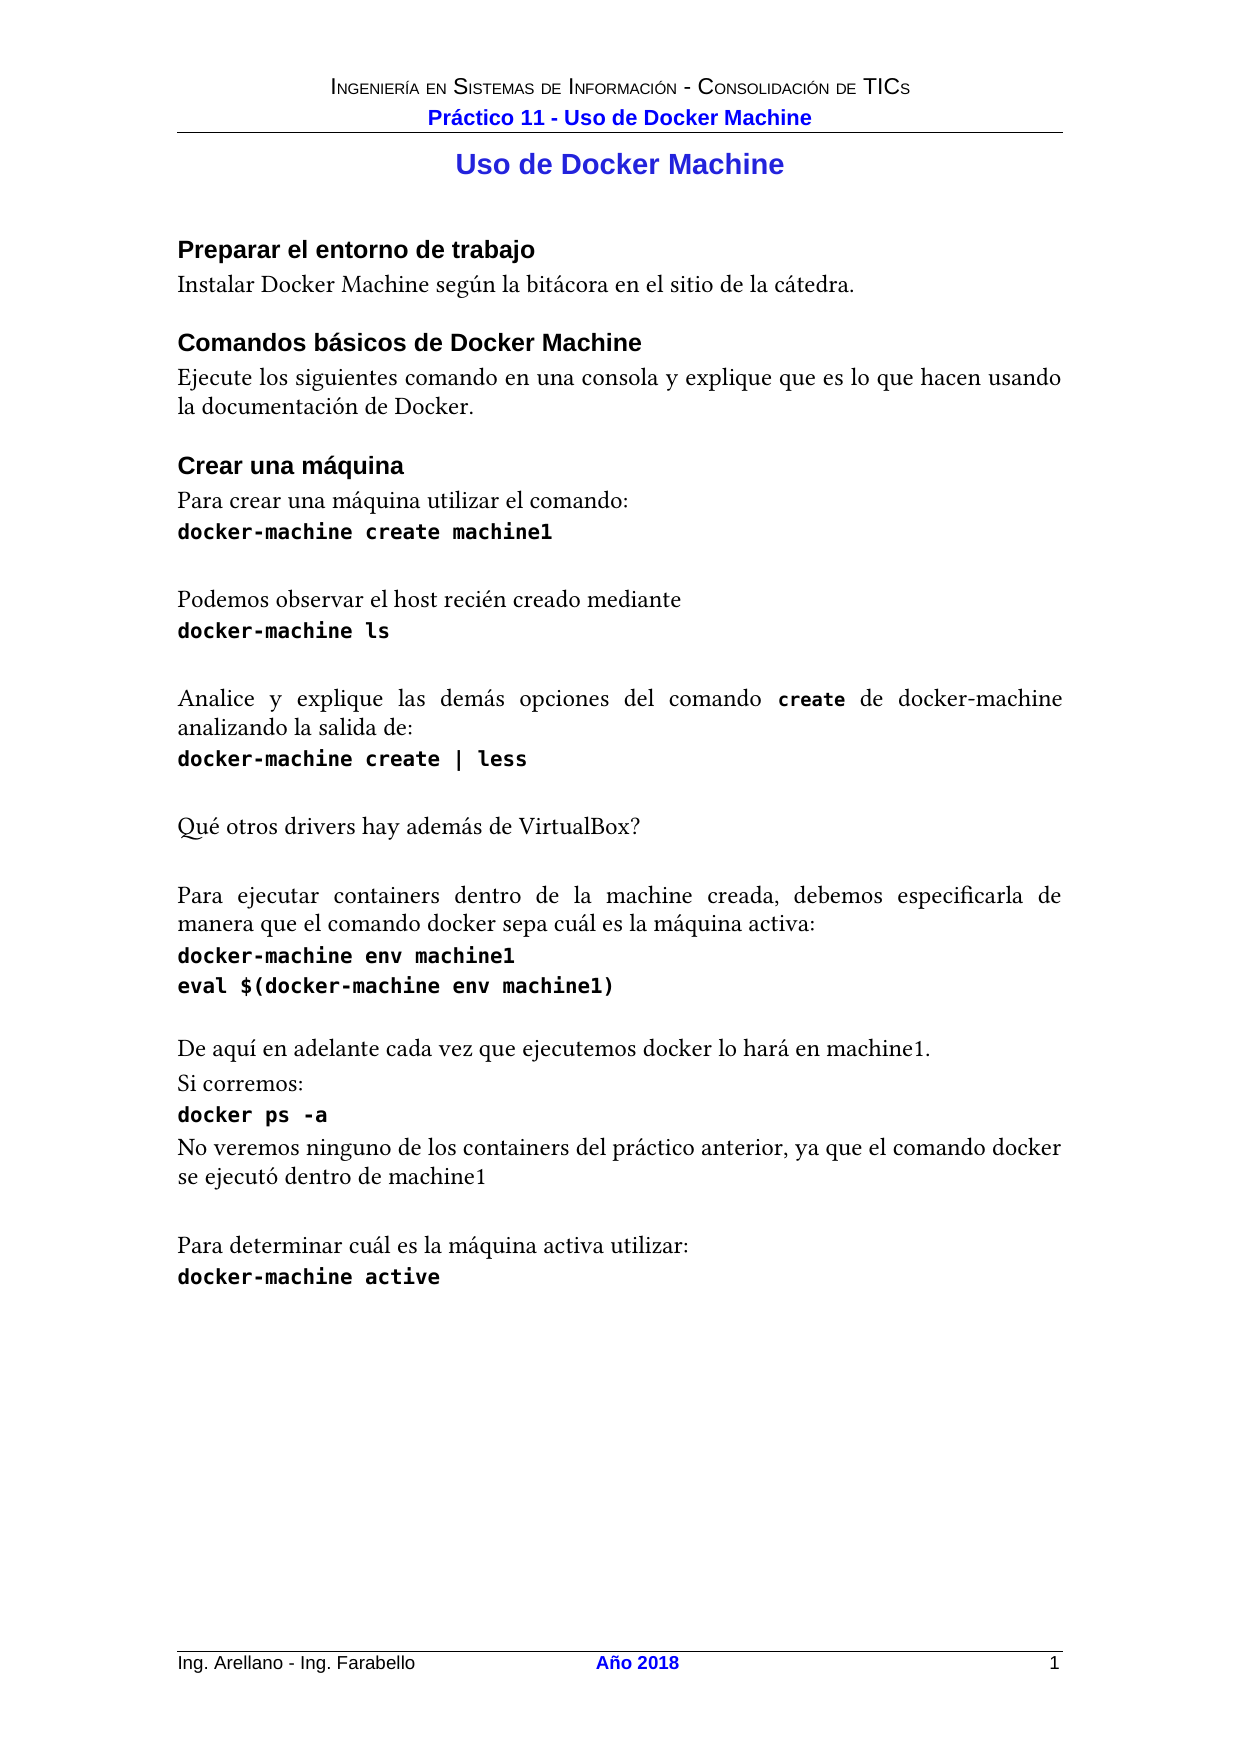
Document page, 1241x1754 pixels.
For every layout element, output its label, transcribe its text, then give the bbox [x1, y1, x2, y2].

text docker-machine create | less [177, 747, 1063, 771]
subtitle Comandos básicos de Docker Machine [177, 329, 1063, 357]
subtitle Preparar el entorno de trabajo [177, 235, 1063, 263]
text No veremos ninguno de los containers del práctico anterior, ya que el comando docker se ejecutó dentro de machine1 [177, 1133, 1063, 1191]
text Podemos observar el host recién creado mediante [177, 585, 1063, 613]
text De aquí en adelante cada vez que ejecutemos docker lo hará en machine1. [177, 1034, 1063, 1063]
text Para ejecutar containers dentro de la machine creada, debemos especificarla de manera que el comando docker sepa cuál es la máquina activa: [177, 881, 1063, 938]
text Qué otros drivers hay además de VirtualBox? [177, 812, 1063, 840]
text docker ps -a [177, 1103, 1063, 1128]
text eval $(docker-machine env machine1) [177, 974, 1063, 998]
text docker-machine create machine1 [177, 520, 1063, 544]
text docker-machine active [177, 1266, 1063, 1290]
text Para crear una máquina utilizar el comando: [177, 486, 1063, 514]
subtitle Uso de Docker Machine [177, 148, 1063, 180]
text Ejecute los siguientes comando en una consola y explique que es lo que hacen usando la documentación de Docker. [177, 363, 1063, 421]
text docker-machine env machine1 [177, 944, 1063, 968]
text Para determinar cuál es la máquina activa utilizar: [177, 1231, 1063, 1259]
subtitle Crear una máquina [177, 451, 1063, 479]
text Instalar Docker Machine según la bitácora en el sitio de la cátedra. [177, 270, 1063, 298]
text Si corremos: [177, 1069, 1063, 1097]
text docker-machine ls [177, 619, 1063, 644]
text Analice y explique las demás opciones del comando create de docker-machine analizando la salida de: [177, 684, 1063, 741]
